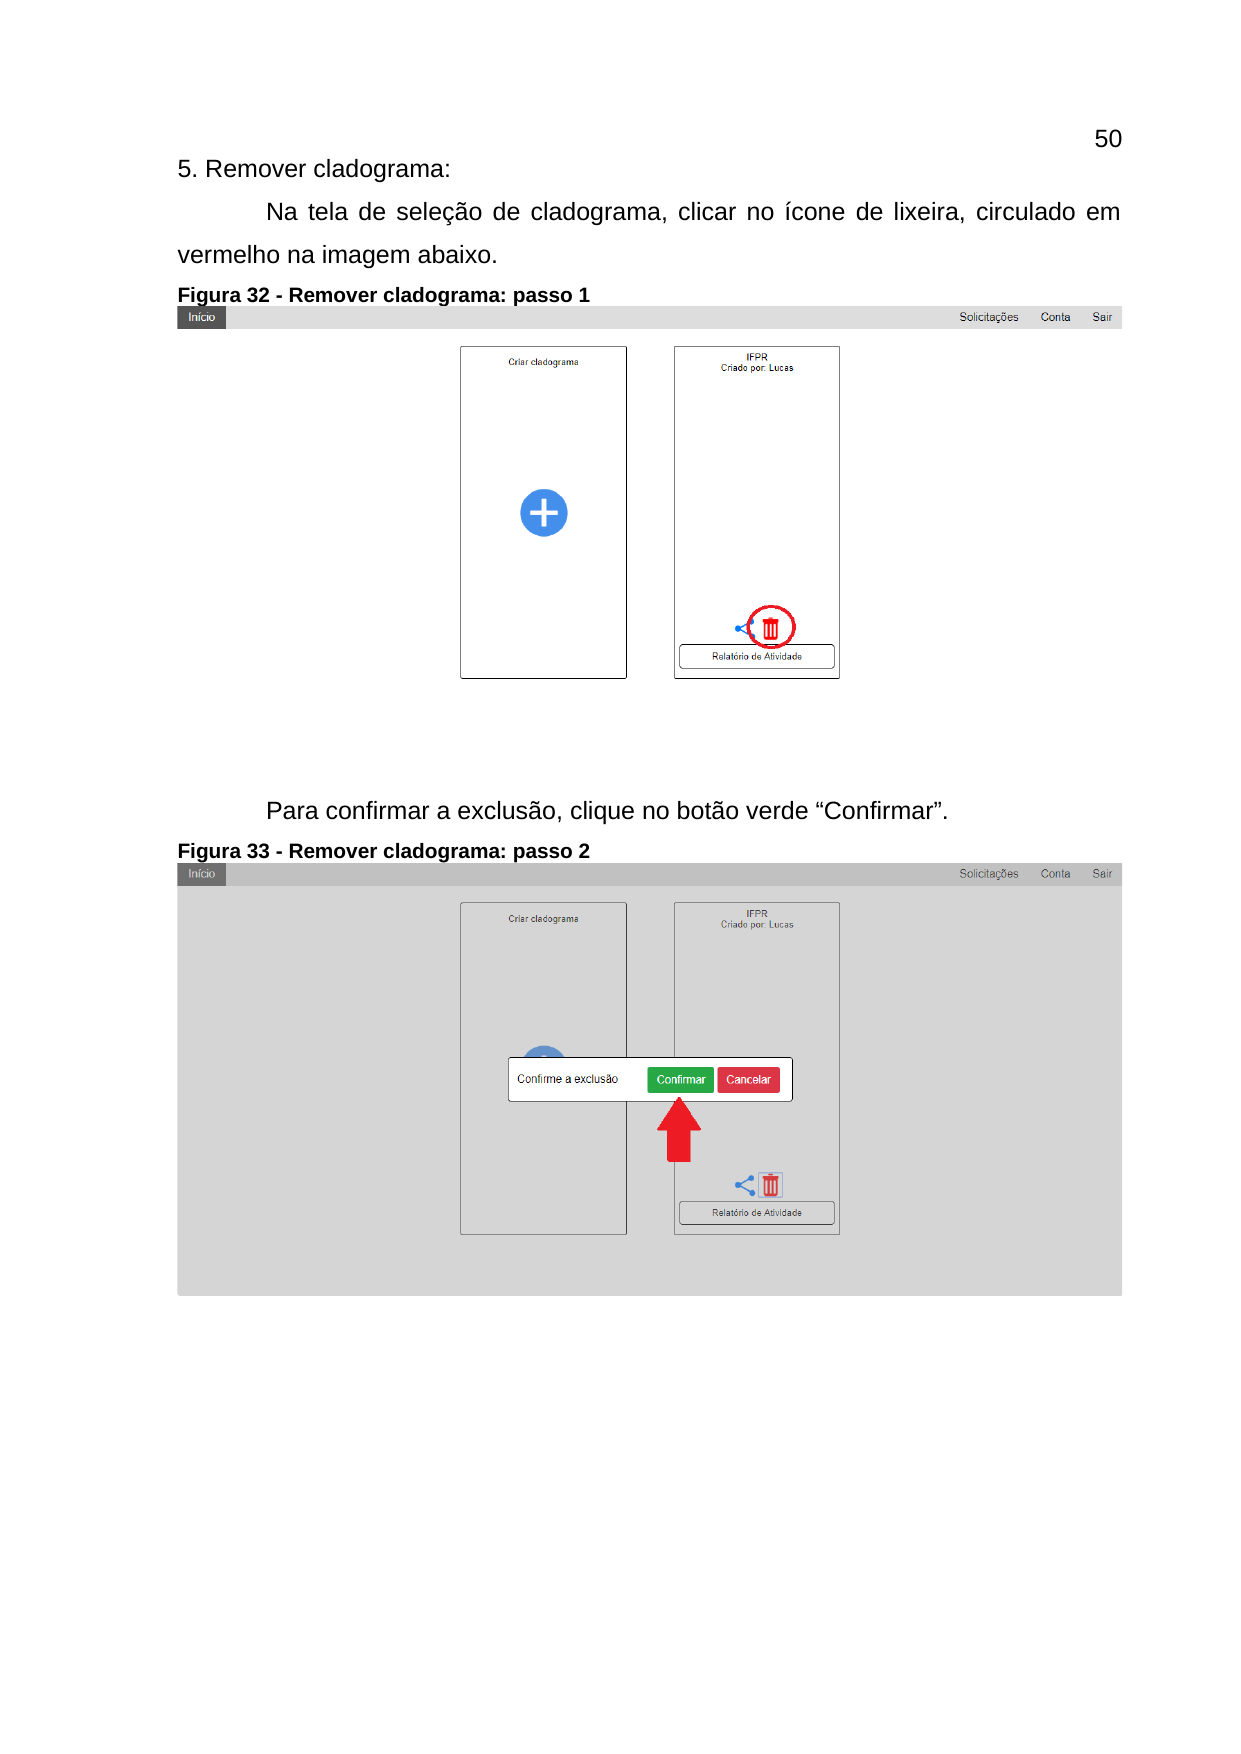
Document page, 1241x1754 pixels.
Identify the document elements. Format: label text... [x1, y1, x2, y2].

text Figura 32 - Remover cladograma: passo 1 [177, 283, 1122, 306]
text Na tela de seleção de cladograma, clicar no ícone de lixeira, circulado em vermelho na imagem abaixo. [177, 197, 1122, 268]
picture [177, 306, 1123, 739]
text Para confirmar a exclusão, clique no botão verde “Confirmar”. [177, 796, 1122, 825]
text 5. Remover cladograma: [177, 153, 1122, 182]
picture [177, 863, 1123, 1296]
text Figura 33 - Remover cladograma: passo 2 [177, 839, 1122, 863]
